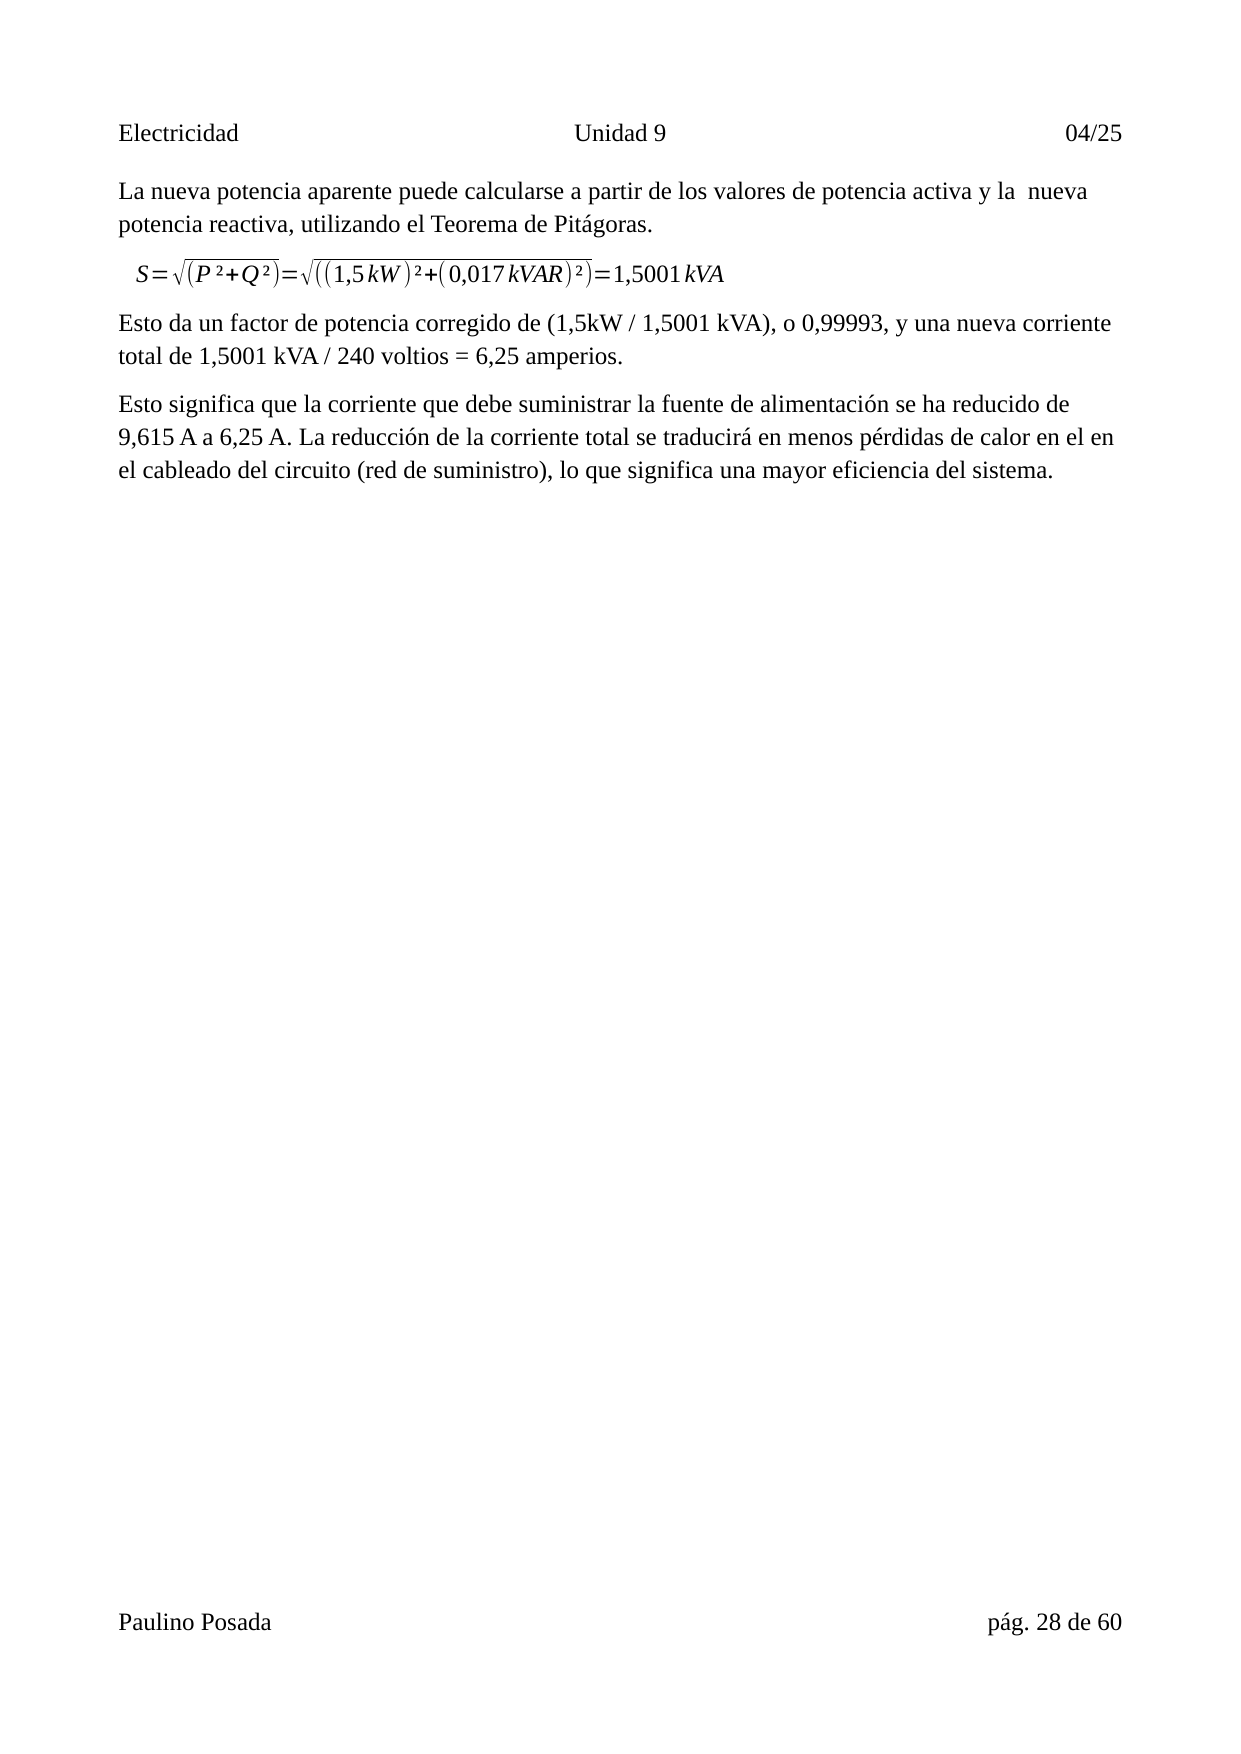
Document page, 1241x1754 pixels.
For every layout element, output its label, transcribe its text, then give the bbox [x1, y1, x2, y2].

text Esto significa que la corriente que debe suministrar la fuente de alimentación se ha reducido de 9,615 A a 6,25 A. La reducción de la corriente total se traducirá en menos pérdidas de calor en el en el cableado del circuito (red de suministro), lo que significa una mayor eficiencia del sistema. [118, 389, 1122, 483]
text La nueva potencia aparente puede calcularse a partir de los valores de potencia activa y la nueva potencia reactiva, utilizando el Teorema de Pitágoras. [118, 176, 1122, 238]
text Esto da un factor de potencia corregido de (1,5kW / 1,5001 kVA), o 0,99993, y una nueva corriente total de 1,5001 kVA / 240 voltios = 6,25 amperios. [118, 308, 1122, 370]
